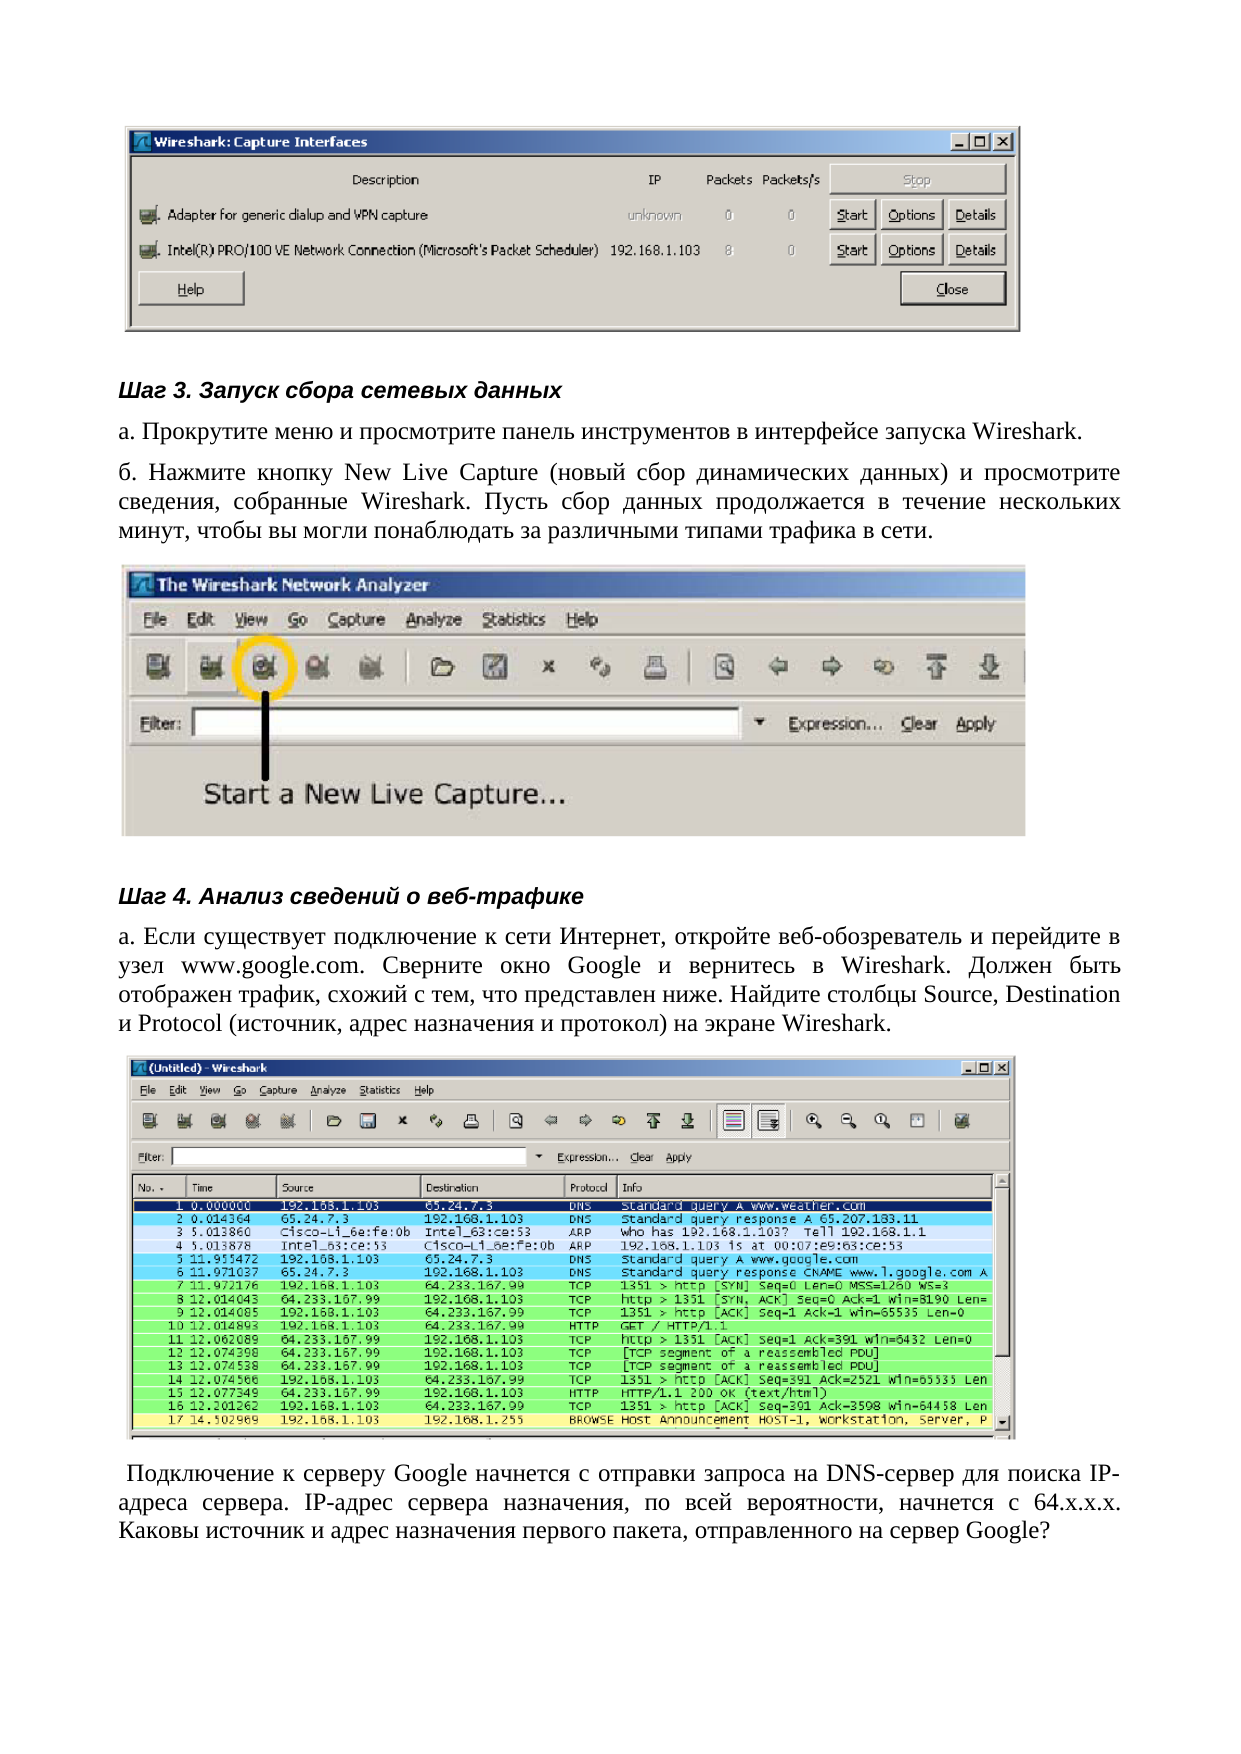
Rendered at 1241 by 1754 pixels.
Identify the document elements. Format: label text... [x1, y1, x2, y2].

subtitle Шаг 4. Анализ сведений о веб-трафике [118, 882, 1122, 909]
subtitle Шаг 3. Запуск сбора сетевых данных [118, 377, 1122, 404]
text Подключение к серверу Google начнется с отправки запроса на DNS-сервер для поиска IP-адреса сервера. IP-адрес сервера назначения, по всей вероятности, начнется с 64.x.x.x. Каковы источник и адрес назначения первого пакета, отправленного на сервер Google? [118, 1458, 1122, 1544]
picture [118, 118, 1033, 340]
picture [118, 556, 1033, 845]
text б. Нажмите кнопку New Live Capture (новый сбор динамических данных) и просмотрите сведения, собранные Wireshark. Пусть сбор данных продолжается в течение нескольких минут, чтобы вы могли понаблюдать за различными типами трафика в сети. [118, 457, 1122, 544]
text а. Прокрутите меню и просмотрите панель инструментов в интерфейсе запуска Wireshark. [118, 416, 1122, 445]
picture [118, 1048, 1033, 1446]
text а. Если существует подключение к сети Интернет, откройте веб-обозреватель и перейдите в узел www.google.com. Сверните окно Google и вернитесь в Wireshark. Должен быть отображен трафик, схожий с тем, что представлен ниже. Найдите столбцы Source, Destination и Protocol (источник, адрес назначения и протокол) на экране Wireshark. [118, 921, 1122, 1036]
